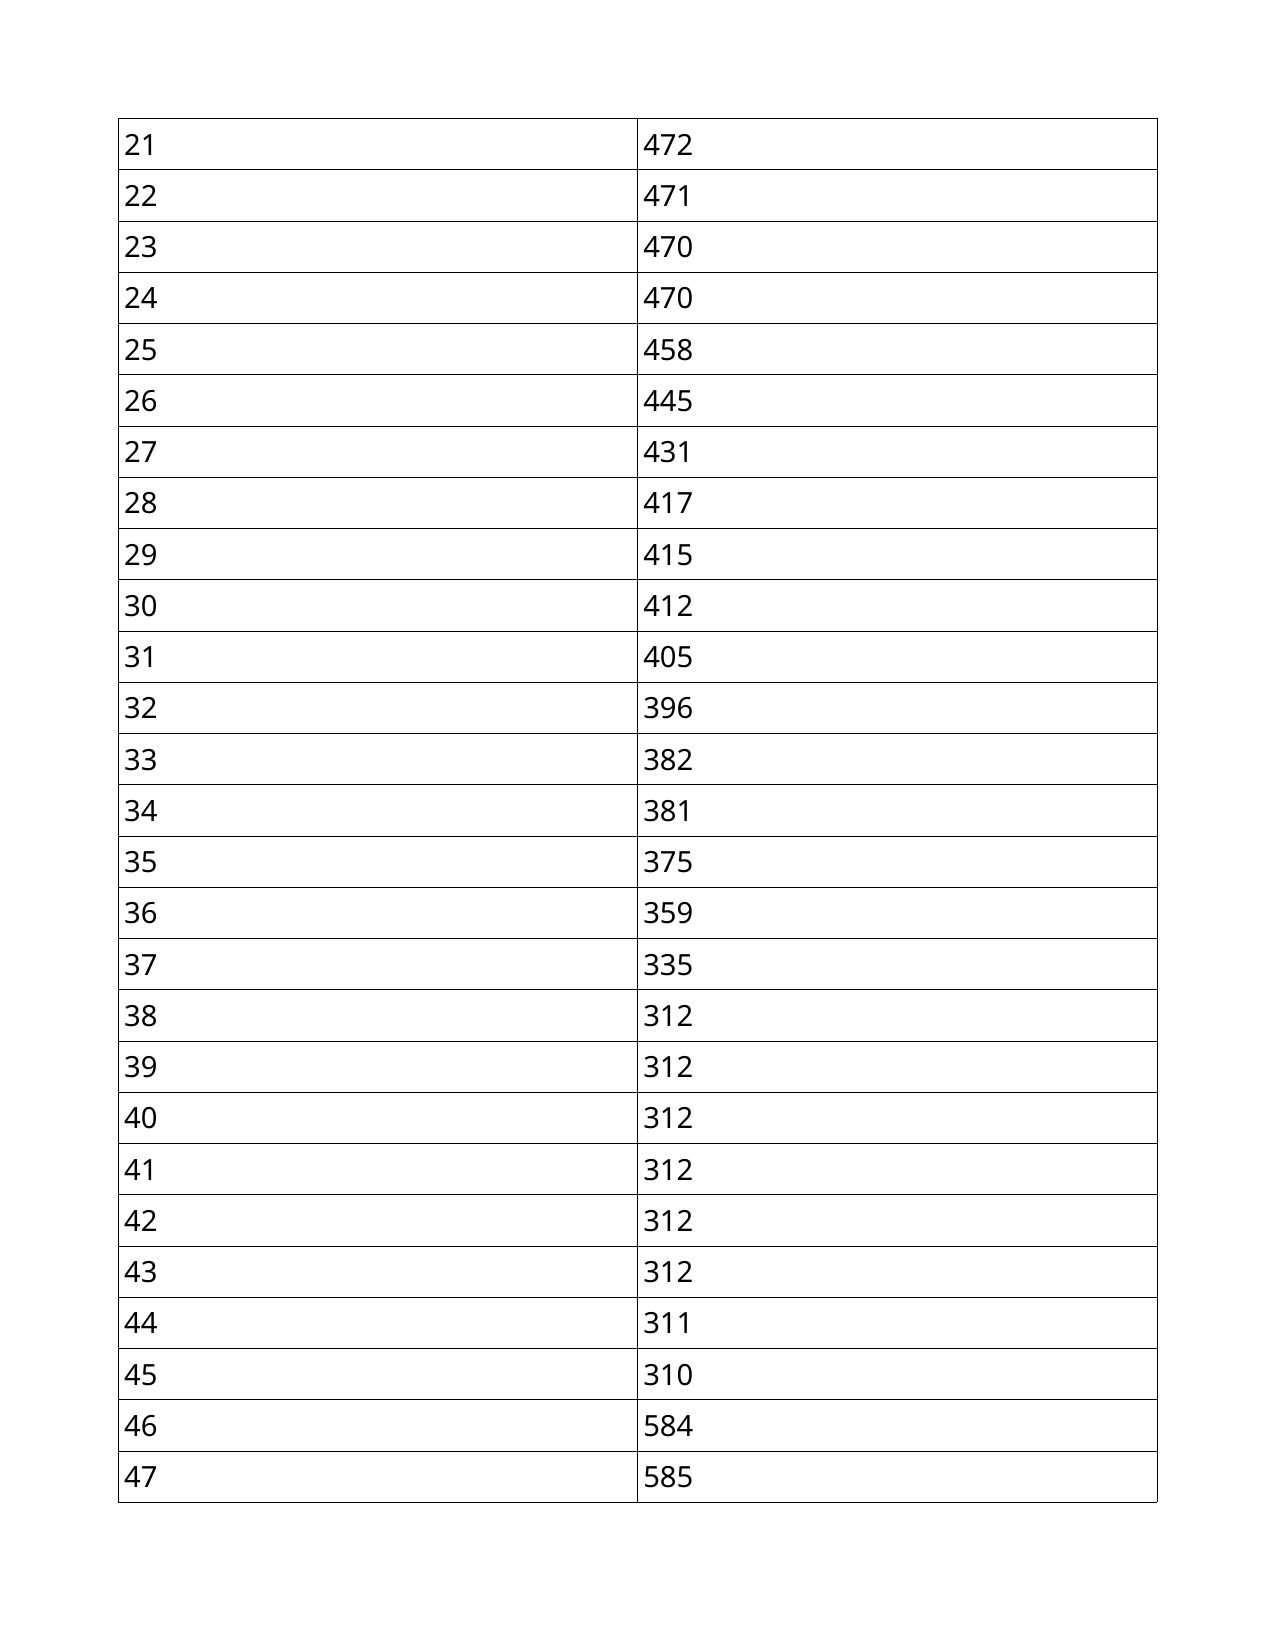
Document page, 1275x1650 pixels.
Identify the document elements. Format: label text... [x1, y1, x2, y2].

table_cell 47 [119, 1452, 637, 1502]
table_cell 312 [638, 1093, 1157, 1143]
table_cell 21 [119, 119, 637, 169]
table_cell 431 [638, 427, 1157, 477]
table_cell 46 [119, 1400, 637, 1451]
table_cell 415 [638, 529, 1157, 579]
table_cell 38 [119, 990, 637, 1041]
table_cell 28 [119, 478, 637, 528]
table_cell 35 [119, 837, 637, 887]
table_cell 312 [638, 990, 1157, 1041]
table_cell 34 [119, 785, 637, 836]
table_cell 27 [119, 427, 637, 477]
table_cell 26 [119, 375, 637, 426]
table_cell 396 [638, 683, 1157, 733]
table_cell 40 [119, 1093, 637, 1143]
table_cell 311 [638, 1298, 1157, 1348]
table_cell 405 [638, 632, 1157, 682]
table_cell 312 [638, 1144, 1157, 1194]
table_cell 471 [638, 170, 1157, 221]
table_cell 24 [119, 273, 637, 323]
table_cell 39 [119, 1042, 637, 1092]
table_cell 30 [119, 580, 637, 631]
table_cell 44 [119, 1298, 637, 1348]
table_cell 22 [119, 170, 637, 221]
table_cell 412 [638, 580, 1157, 631]
table_cell 310 [638, 1349, 1157, 1399]
table_cell 458 [638, 324, 1157, 374]
table_cell 41 [119, 1144, 637, 1194]
table_cell 33 [119, 734, 637, 784]
table_cell 417 [638, 478, 1157, 528]
table_cell 25 [119, 324, 637, 374]
table_cell 470 [638, 273, 1157, 323]
table_cell 335 [638, 939, 1157, 989]
table_cell 42 [119, 1195, 637, 1246]
table_cell 312 [638, 1042, 1157, 1092]
table_cell 585 [638, 1452, 1157, 1502]
table_cell 36 [119, 888, 637, 938]
table_cell 359 [638, 888, 1157, 938]
table_cell 312 [638, 1247, 1157, 1297]
table_cell 312 [638, 1195, 1157, 1246]
table_cell 584 [638, 1400, 1157, 1451]
table_cell 32 [119, 683, 637, 733]
table_cell 37 [119, 939, 637, 989]
table_cell 470 [638, 222, 1157, 272]
table_cell 31 [119, 632, 637, 682]
table_cell 29 [119, 529, 637, 579]
table_cell 23 [119, 222, 637, 272]
table_cell 445 [638, 375, 1157, 426]
table_cell 375 [638, 837, 1157, 887]
table_cell 45 [119, 1349, 637, 1399]
table_cell 43 [119, 1247, 637, 1297]
table_cell 382 [638, 734, 1157, 784]
table_cell 472 [638, 119, 1157, 169]
table_cell 381 [638, 785, 1157, 836]
